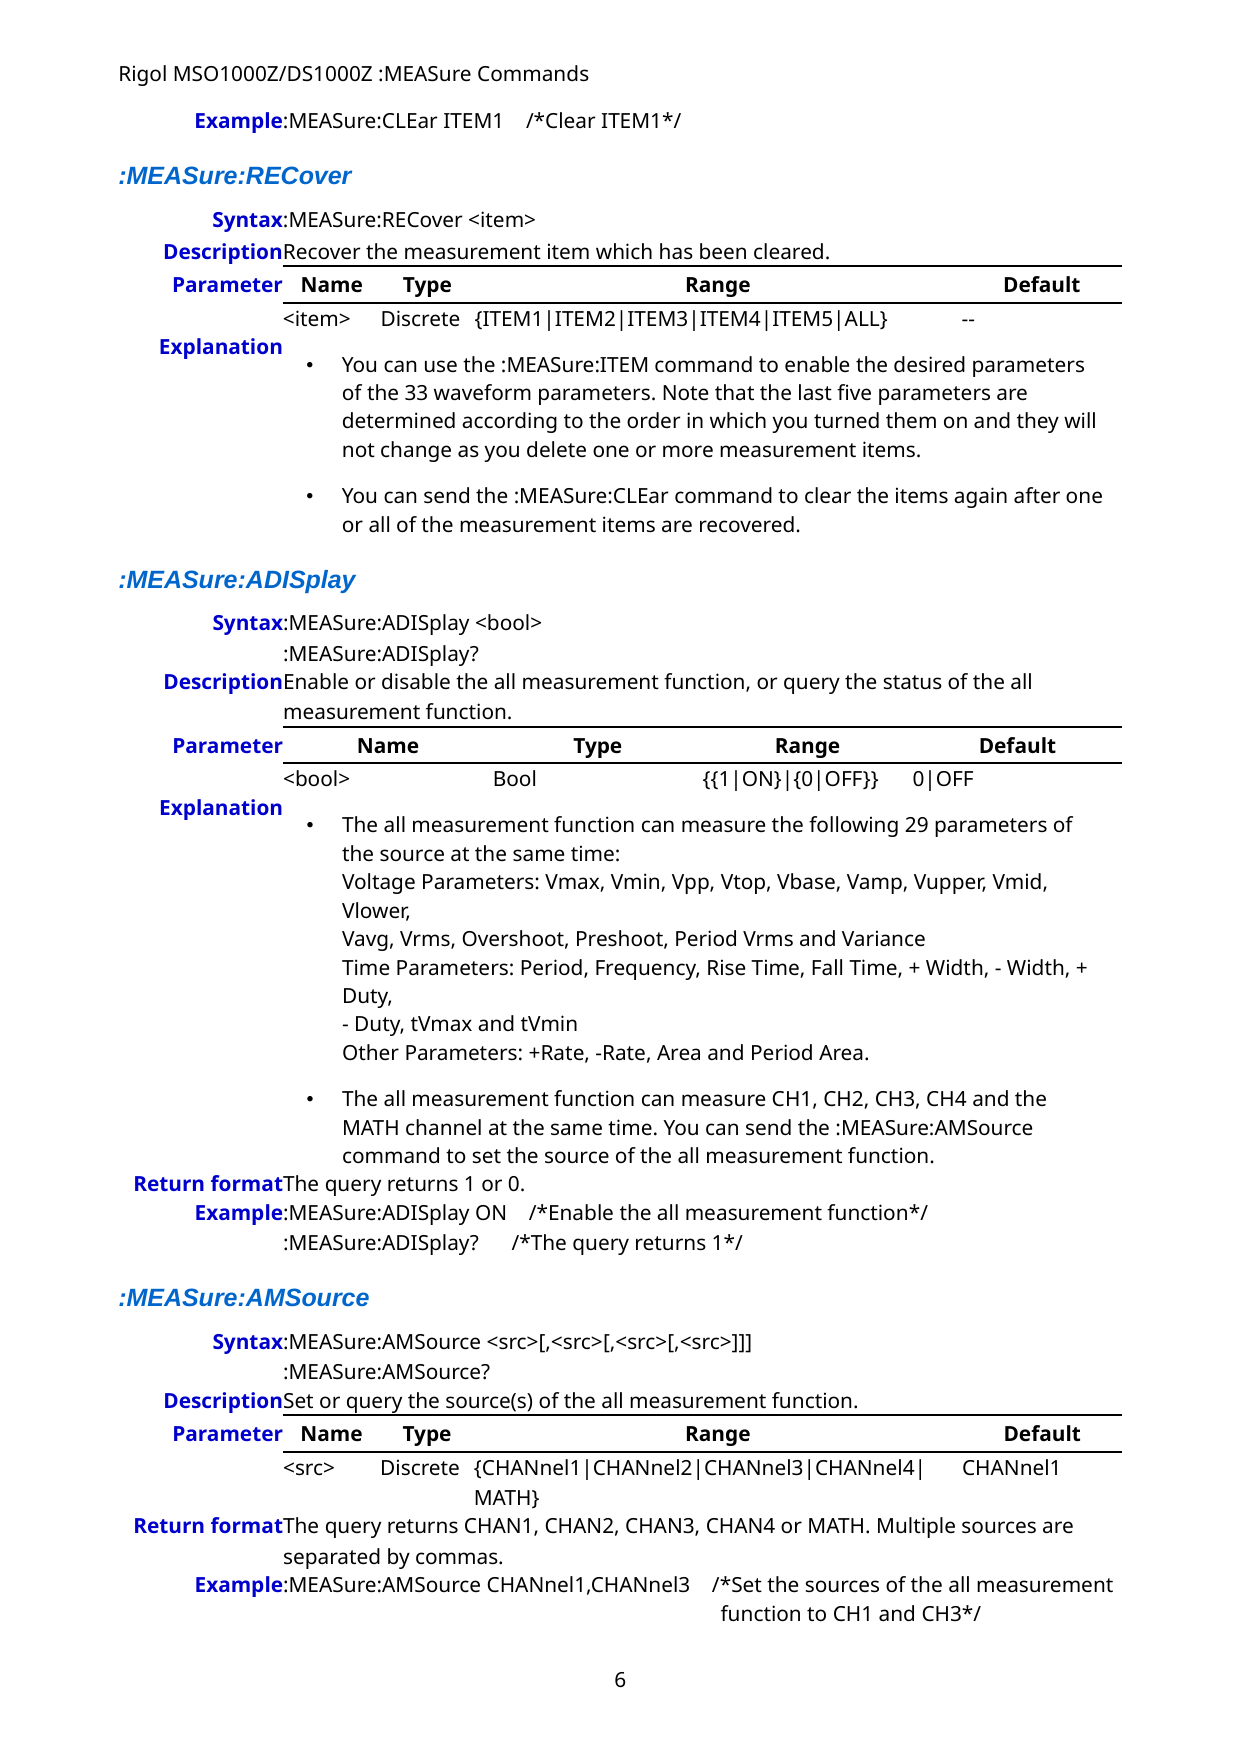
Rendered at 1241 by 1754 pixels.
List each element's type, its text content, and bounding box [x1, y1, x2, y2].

table_cell Explanation [118, 793, 283, 1169]
table_cell 0|OFF [912, 764, 1122, 793]
table_cell <bool> [283, 764, 493, 793]
table_cell [118, 302, 283, 332]
table_cell <item> [283, 304, 380, 332]
table_cell {ITEM1|ITEM2|ITEM3|ITEM4|ITEM5|ALL} [474, 304, 961, 332]
table_cell Parameter [118, 265, 283, 302]
table_cell Name [283, 267, 380, 302]
table_header Syntax [118, 1327, 283, 1386]
table_header :MEASure:ADISplay <bool> :MEASure:ADISplay? [283, 608, 1122, 667]
table_cell Range [474, 267, 961, 302]
table_cell Discrete [380, 304, 474, 332]
table_cell Default [912, 728, 1122, 762]
table_cell Recover the measurement item which has been cleared. [283, 237, 1122, 265]
table_cell Name [283, 1416, 380, 1451]
table_cell [118, 1451, 283, 1511]
table_cell The query returns CHAN1, CHAN2, CHAN3, CHAN4 or MATH. Multiple sources are separated by commas. [283, 1511, 1122, 1570]
table_cell Parameter [118, 726, 283, 762]
table_cell Name [283, 728, 493, 762]
table_cell Parameter [118, 1414, 283, 1451]
table_cell Range [474, 1416, 962, 1451]
table_header Syntax [118, 205, 283, 237]
table_cell Default [962, 1416, 1122, 1451]
table_cell Set or query the source(s) of the all measurement function. [283, 1386, 1122, 1414]
table_cell Explanation [118, 332, 283, 538]
table_cell Enable or disable the all measurement function, or query the status of the all measurement function. [283, 667, 1122, 726]
subtitle :MEASure:AMSource [118, 1283, 1122, 1312]
table_cell Example [118, 1570, 283, 1627]
table_cell Range [703, 728, 912, 762]
table_cell Type [493, 728, 702, 762]
table_cell The all measurement function can measure the following 29 parameters of the source at the same time: Voltage Parameters: Vmax, Vmin, Vpp, Vtop, Vbase, Vamp, Vupper, Vmid, Vlower, Vavg, Vrms, Overshoot, Preshoot, Period Vrms and Variance Time Parameters: Period, Frequency, Rise Time, Fall Time, + Width, - Width, + Duty, - Duty, tVmax and tVmin Other Parameters: +Rate, -Rate, Area and Period Area. The all measurement function can measure CH1, CH2, CH3, CH4 and the MATH channel at the same time. You can send the :MEASure:AMSource command to set the source of the all measurement function. [283, 793, 1122, 1169]
table_cell Return format [118, 1170, 283, 1198]
table_cell Return format [118, 1511, 283, 1570]
table_cell -- [961, 304, 1122, 332]
table_cell :MEASure:AMSource CHANnel1,CHANnel3 /*Set the sources of the all measurement function to CH1 and CH3*/ :MEASure:AMSource? /*The query returns CHAN1,CHAN3*/ [283, 1570, 1122, 1627]
table_header :MEASure:RECover <item> [283, 205, 1122, 237]
table_cell Type [380, 1416, 474, 1451]
table_cell :MEASure:ADISplay ON /*Enable the all measurement function*/ :MEASure:ADISplay? /*The query returns 1*/ [283, 1198, 1122, 1257]
table_cell {CHANnel1|CHANnel2|CHANnel3|CHANnel4|MATH} [474, 1453, 962, 1511]
table_cell You can use the :MEASure:ITEM command to enable the desired parameters of the 33 waveform parameters. Note that the last five parameters are determined according to the order in which you turned them on and they will not change as you delete one or more measurement items. You can send the :MEASure:CLEar command to clear the items again after one or all of the measurement items are recovered. [283, 332, 1122, 538]
table_header :MEASure:AMSource <src>[,<src>[,<src>[,<src>]]] :MEASure:AMSource? [283, 1327, 1122, 1386]
subtitle :MEASure:RECover [118, 161, 1122, 190]
table_cell Description [118, 1386, 283, 1414]
table_cell Description [118, 667, 283, 726]
table_cell Type [380, 267, 474, 302]
table_cell Default [961, 267, 1122, 302]
subtitle :MEASure:ADISplay [118, 565, 1122, 593]
table_cell Example [118, 1198, 283, 1257]
table_cell :MEASure:CLEar ITEM1 /*Clear ITEM1*/ [283, 106, 1122, 135]
table_cell CHANnel1 [962, 1453, 1122, 1511]
table_cell [118, 762, 283, 793]
table_cell Discrete [380, 1453, 474, 1511]
table_cell {{1|ON}|{0|OFF}} [703, 764, 912, 793]
table_header Syntax [118, 608, 283, 667]
table_cell Description [118, 237, 283, 265]
table_cell The query returns 1 or 0. [283, 1170, 1122, 1198]
table_cell <src> [283, 1453, 380, 1511]
table_cell Bool [493, 764, 702, 793]
table_cell Example [118, 106, 283, 135]
